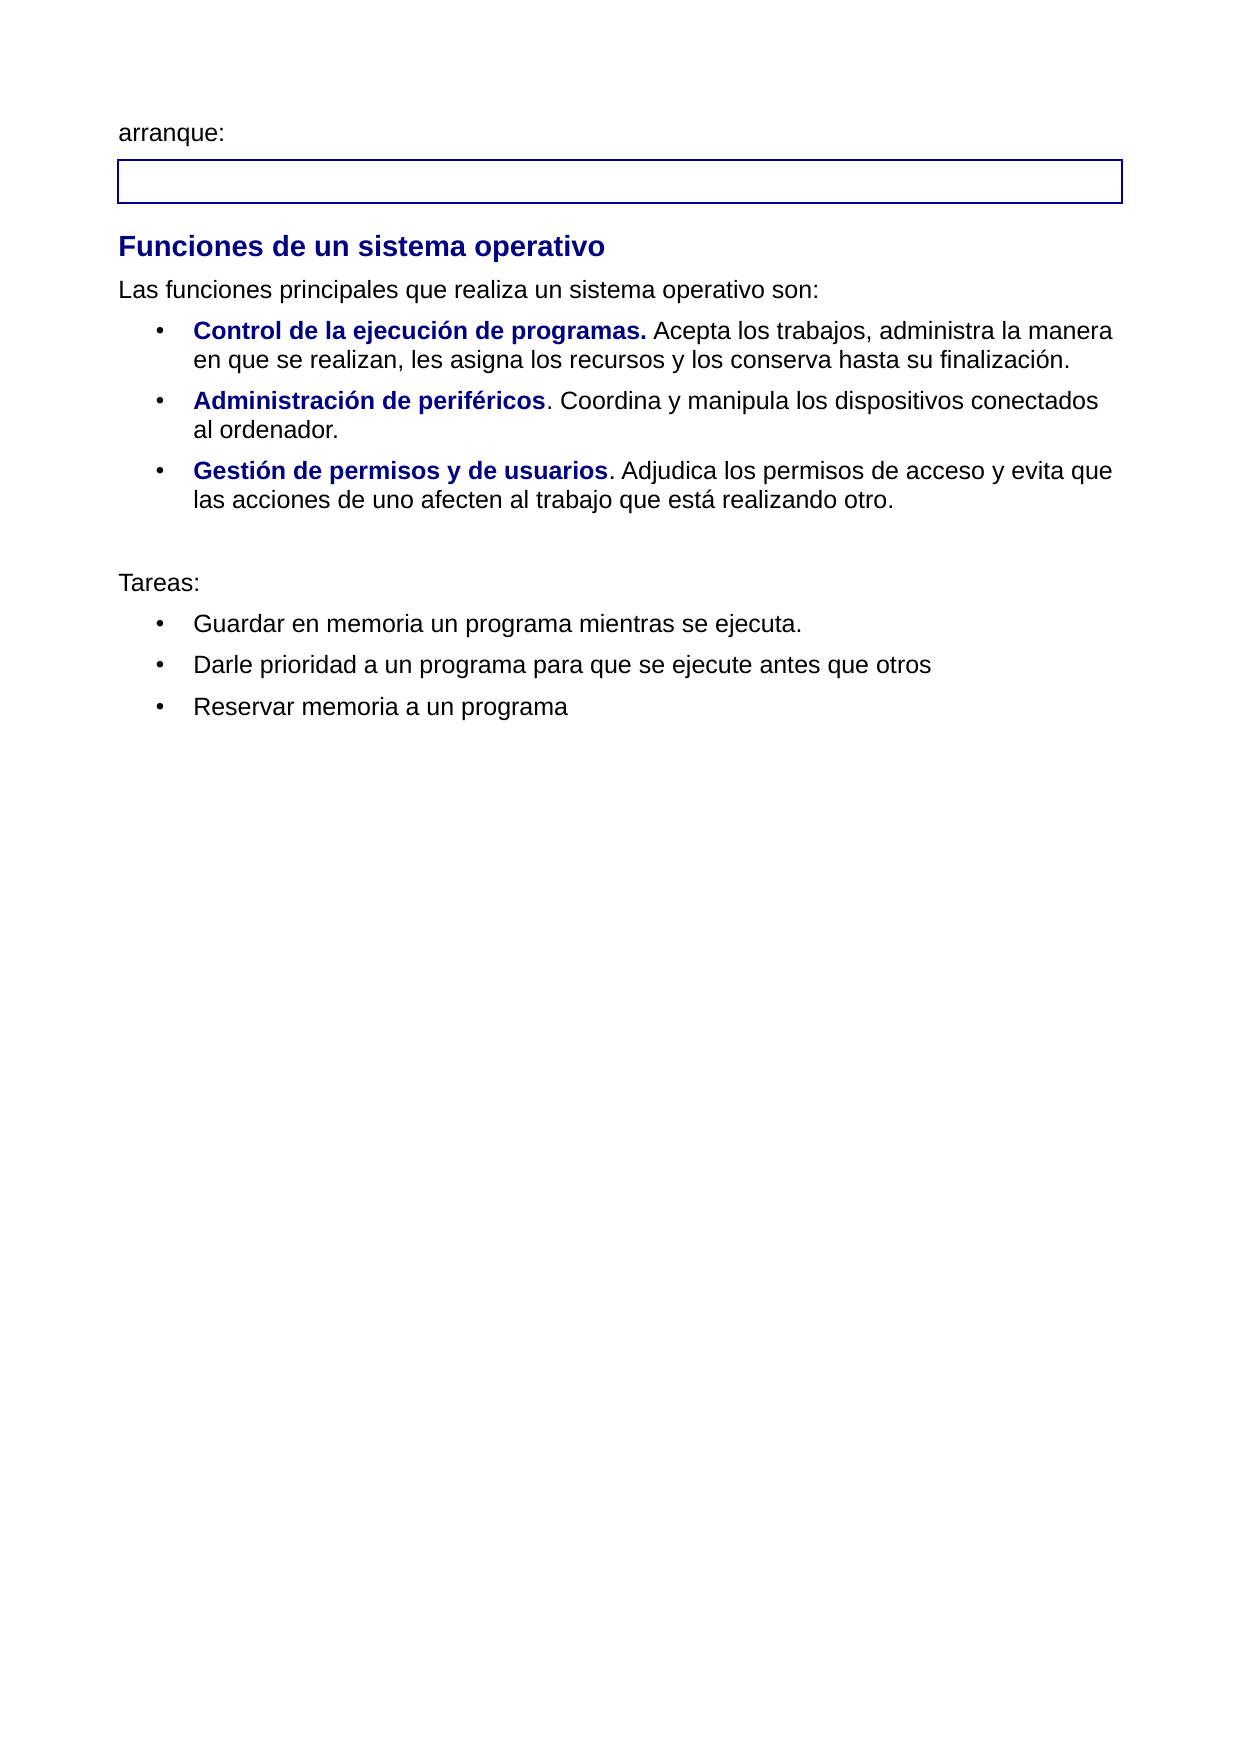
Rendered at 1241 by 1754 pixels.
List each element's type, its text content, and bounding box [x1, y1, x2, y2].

subtitle Funciones de un sistema operativo [118, 229, 1122, 262]
list Gestión de permisos y de usuarios. Adjudica los permisos de acceso y evita que las acciones de uno afecten al trabajo que está realizando otro. [156, 456, 1122, 514]
text Tareas: [118, 568, 1122, 596]
text Las funciones principales que realiza un sistema operativo son: [118, 275, 1122, 303]
list Administración de periféricos. Coordina y manipula los dispositivos conectados al ordenador. [156, 386, 1122, 444]
list Reservar memoria a un programa [156, 692, 1122, 720]
list Guardar en memoria un programa mientras se ejecuta. [156, 609, 1122, 638]
list Darle prioridad a un programa para que se ejecute antes que otros [156, 650, 1122, 679]
text arranque: [118, 118, 1122, 147]
list Control de la ejecución de programas. Acepta los trabajos, administra la manera en que se realizan, les asigna los recursos y los conserva hasta su finalización. [156, 316, 1122, 374]
table_header [119, 161, 1121, 202]
